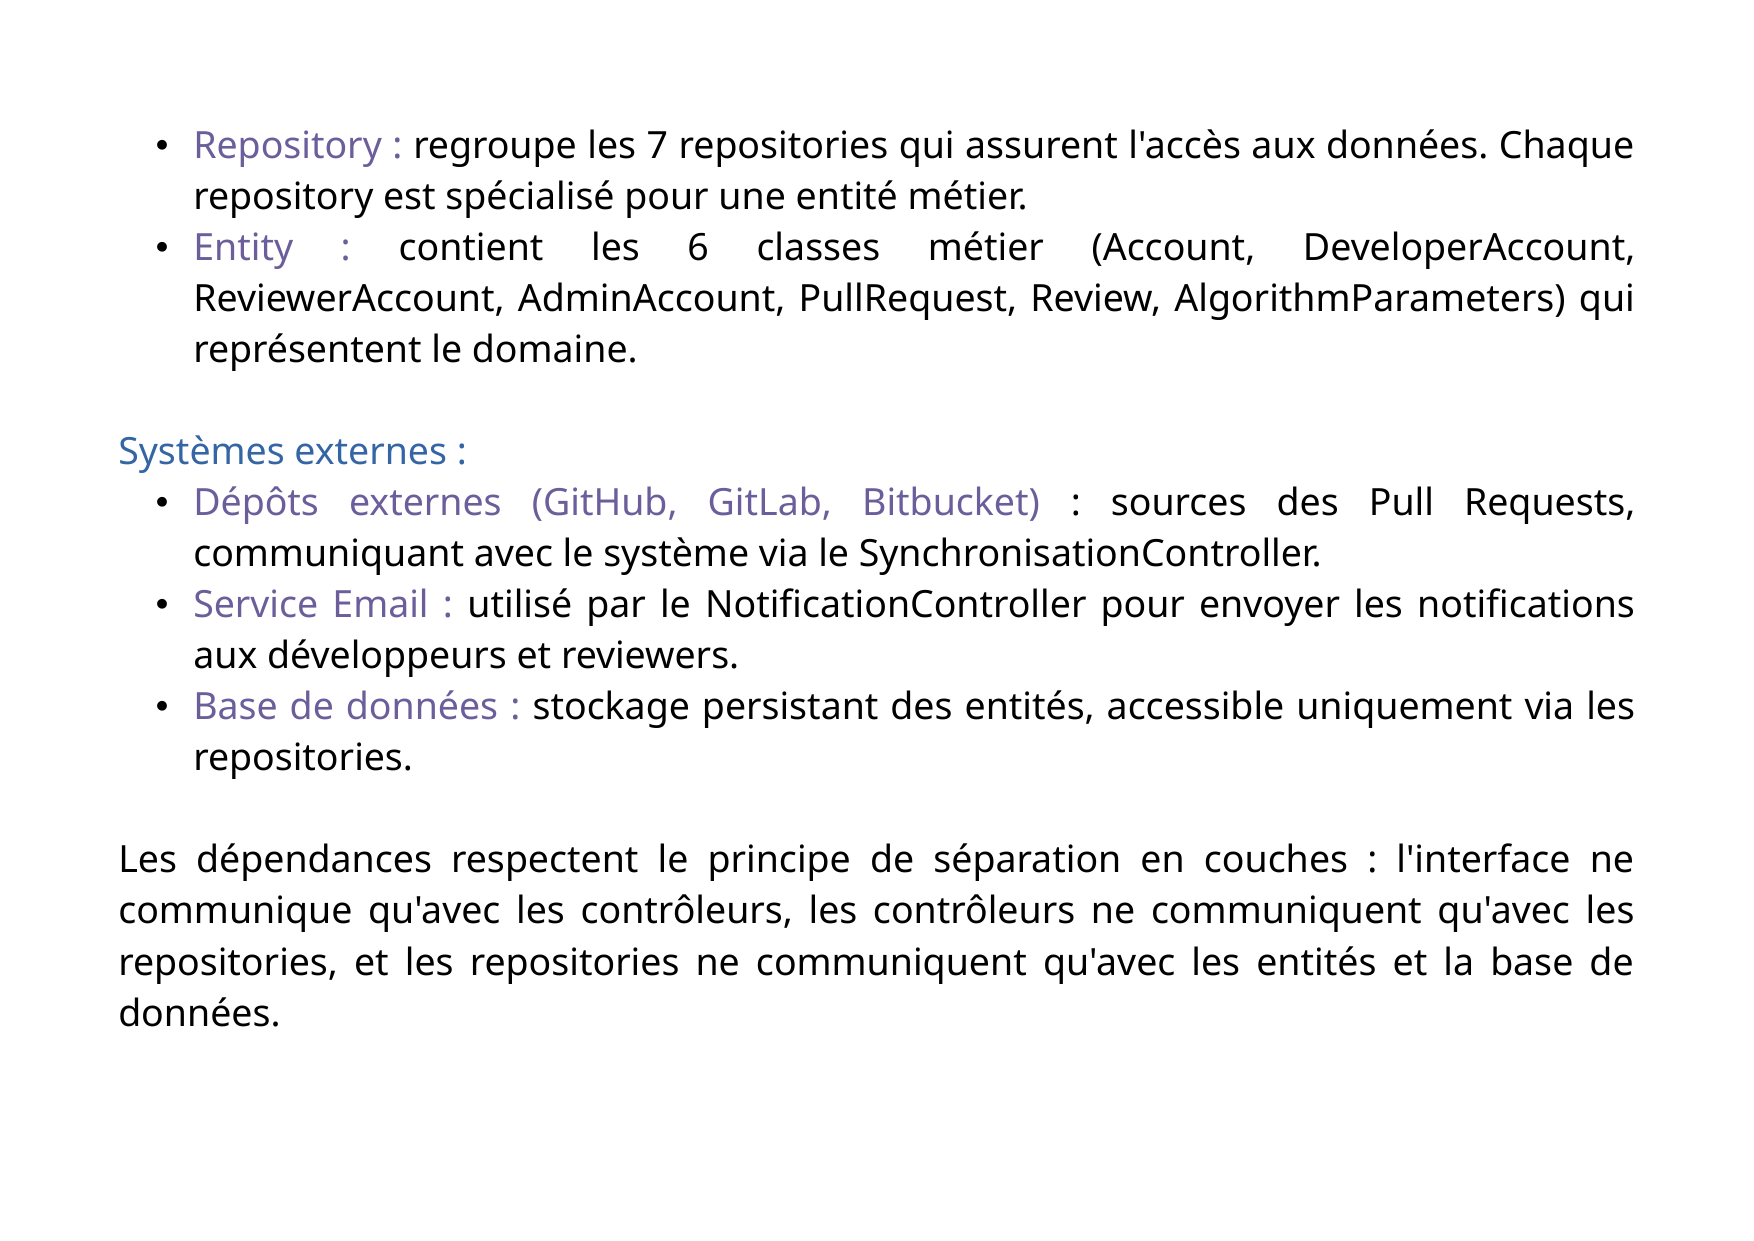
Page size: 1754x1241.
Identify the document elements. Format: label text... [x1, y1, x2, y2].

text Systèmes externes : [118, 424, 1636, 475]
list Repository : regroupe les 7 repositories qui assurent l'accès aux données. Chaque repository est spécialisé pour une entité métier. [156, 118, 1636, 220]
text Les dépendances respectent le principe de séparation en couches : l'interface ne communique qu'avec les contrôleurs, les contrôleurs ne communiquent qu'avec les repositories, et les repositories ne communiquent qu'avec les entités et la base de données. [118, 833, 1636, 1037]
list Service Email : utilisé par le NotificationController pour envoyer les notifications aux développeurs et reviewers. [156, 577, 1636, 679]
list Dépôts externes (GitHub, GitLab, Bitbucket) : sources des Pull Requests, communiquant avec le système via le SynchronisationController. [156, 475, 1636, 577]
list Entity : contient les 6 classes métier (Account, DeveloperAccount, ReviewerAccount, AdminAccount, PullRequest, Review, AlgorithmParameters) qui représentent le domaine. [156, 220, 1636, 373]
list Base de données : stockage persistant des entités, accessible uniquement via les repositories. [156, 679, 1636, 782]
